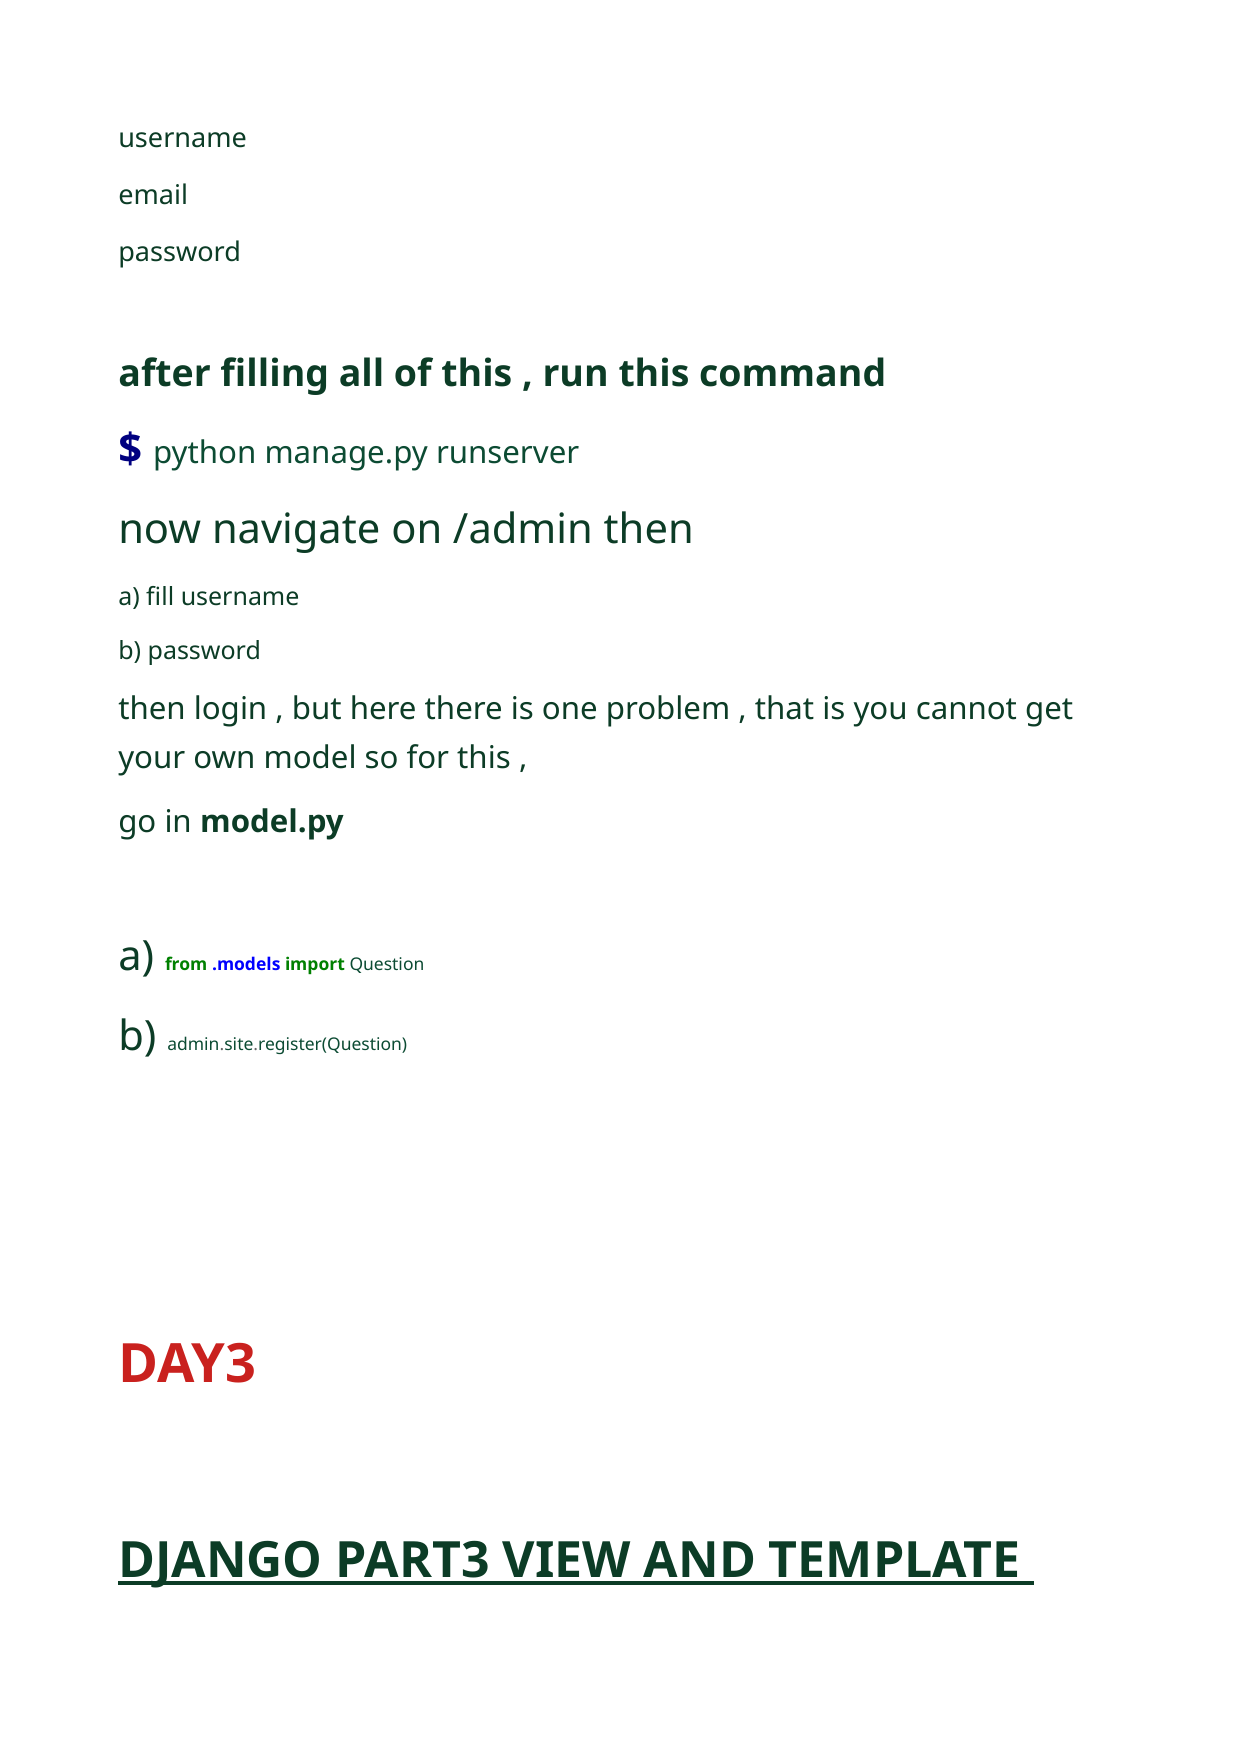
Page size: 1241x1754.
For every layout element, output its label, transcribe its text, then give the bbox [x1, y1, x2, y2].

text email [118, 175, 1122, 212]
text now navigate on /admin then [118, 499, 1122, 556]
text password [118, 232, 1122, 269]
text a) from .models import Question [118, 926, 1122, 983]
text $ python manage.py runserver [118, 419, 1122, 476]
text then login , but here there is one problem , that is you cannot get your own model so for this , [118, 686, 1122, 778]
text after filling all of this , run this command [118, 346, 1122, 397]
text a) fill username [118, 579, 1122, 613]
text b) password [118, 633, 1122, 667]
text DJANGO PART3 VIEW AND TEMPLATE [118, 1524, 1122, 1592]
text DAY3 [118, 1325, 1122, 1399]
text b) admin.site.register(Question) [118, 1006, 1122, 1062]
text username [118, 118, 1122, 155]
text go in model.py [118, 799, 1122, 841]
